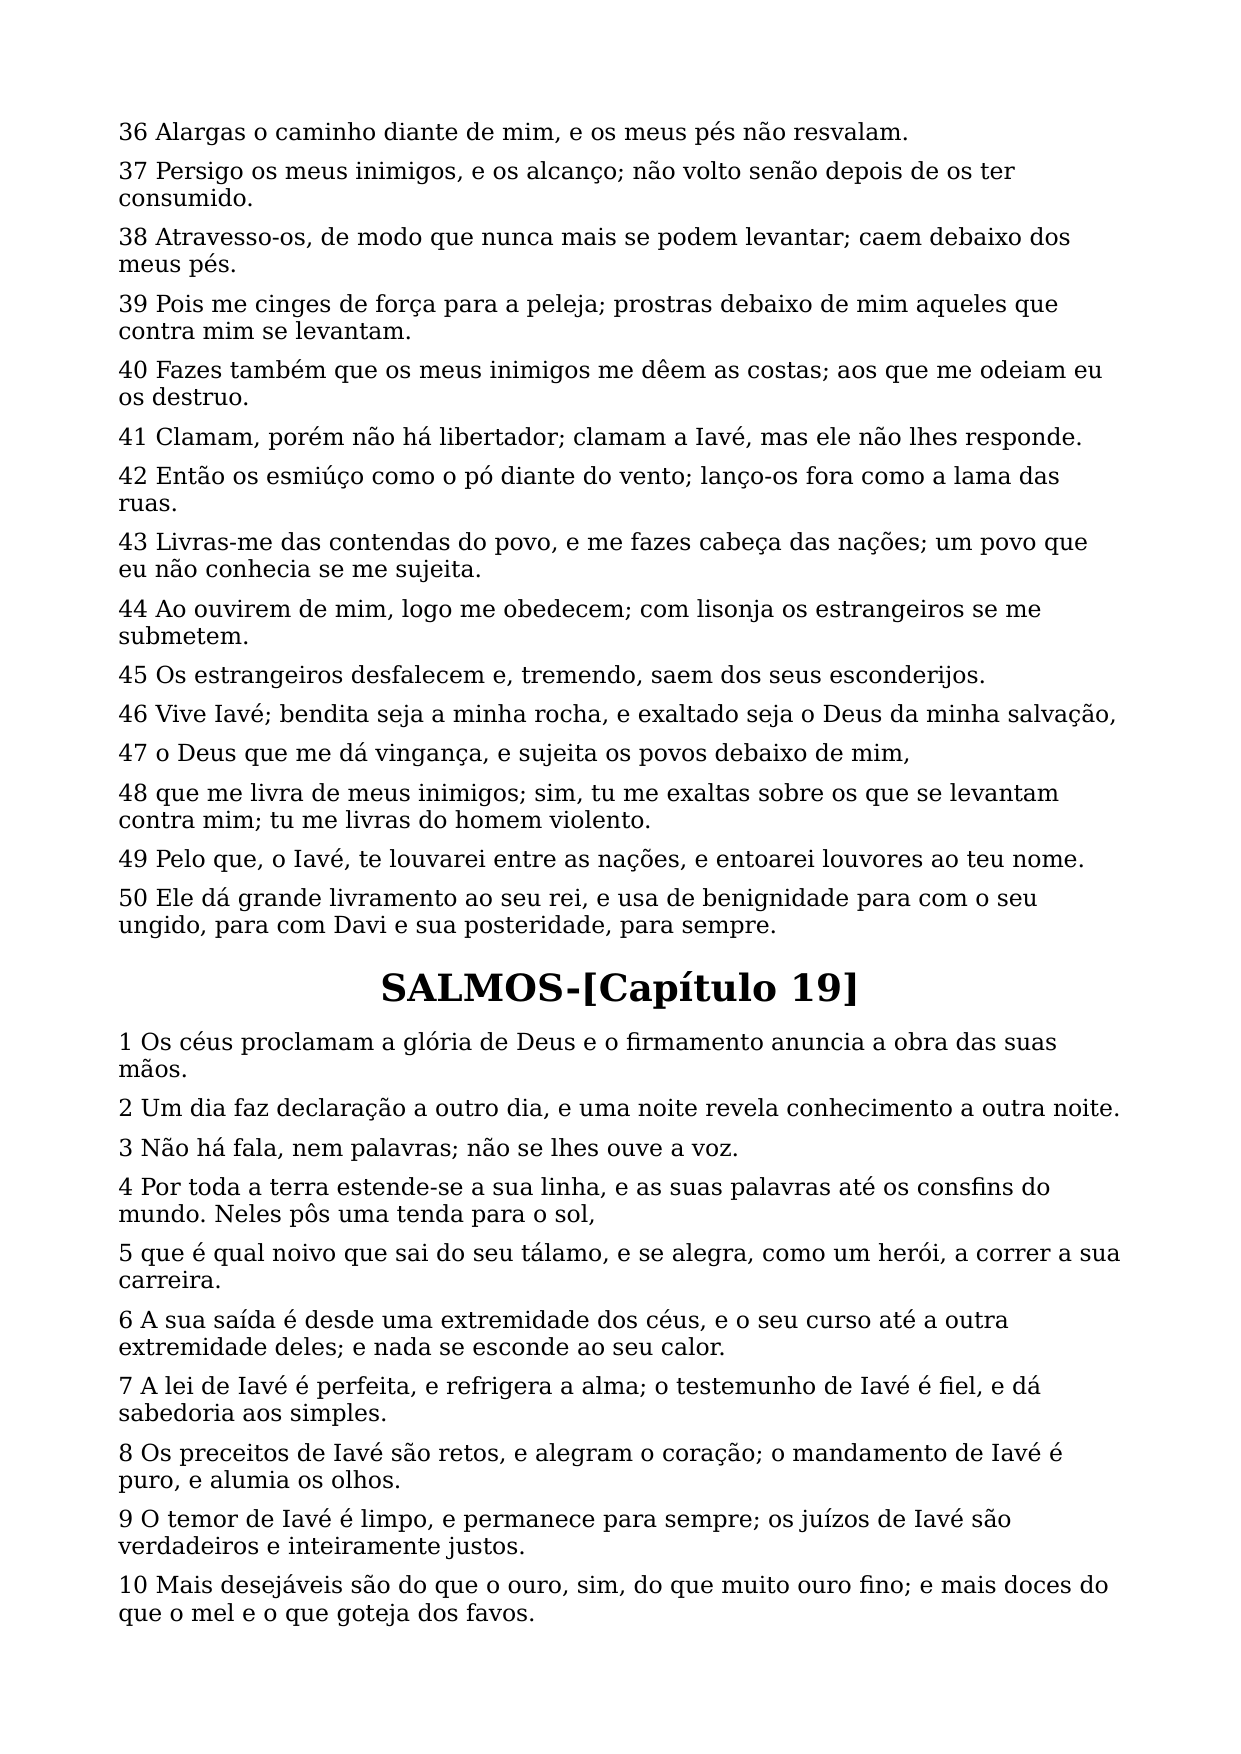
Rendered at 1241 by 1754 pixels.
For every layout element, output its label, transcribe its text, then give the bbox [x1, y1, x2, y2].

text 37 Persigo os meus inimigos, e os alcanço; não volto senão depois de os ter consumido. [118, 157, 1122, 212]
text 40 Fazes também que os meus inimigos me dêem as costas; aos que me odeiam eu os destruo. [118, 357, 1122, 411]
text 43 Livras-me das contendas do povo, e me fazes cabeça das nações; um povo que eu não conhecia se me sujeita. [118, 529, 1122, 583]
text 8 Os preceitos de Iavé são retos, e alegram o coração; o mandamento de Iavé é puro, e alumia os olhos. [118, 1439, 1122, 1494]
text 9 O temor de Iavé é limpo, e permanece para sempre; os juízos de Iavé são verdadeiros e inteiramente justos. [118, 1506, 1122, 1560]
text 50 Ele dá grande livramento ao seu rei, e usa de benignidade para com o seu ungido, para com Davi e sua posteridade, para sempre. [118, 885, 1122, 939]
subtitle SALMOS-[Capítulo 19] [118, 966, 1122, 1010]
text 1 Os céus proclamam a glória de Deus e o firmamento anuncia a obra das suas mãos. [118, 1029, 1122, 1083]
text 6 A sua saída é desde uma extremidade dos céus, e o seu curso até a outra extremidade deles; e nada se esconde ao seu calor. [118, 1306, 1122, 1361]
text 47 o Deus que me dá vingança, e sujeita os povos debaixo de mim, [118, 740, 1122, 767]
text 44 Ao ouvirem de mim, logo me obedecem; com lisonja os estrangeiros se me submetem. [118, 595, 1122, 650]
text 3 Não há fala, nem palavras; não se lhes ouve a voz. [118, 1134, 1122, 1162]
text 4 Por toda a terra estende-se a sua linha, e as suas palavras até os consfins do mundo. Neles pôs uma tenda para o sol, [118, 1173, 1122, 1228]
text 7 A lei de Iavé é perfeita, e refrigera a alma; o testemunho de Iavé é fiel, e dá sabedoria aos simples. [118, 1373, 1122, 1427]
text 36 Alargas o caminho diante de mim, e os meus pés não resvalam. [118, 118, 1122, 145]
text 10 Mais desejáveis são do que o ouro, sim, do que muito ouro fino; e mais doces do que o mel e o que goteja dos favos. [118, 1572, 1122, 1627]
text 48 que me livra de meus inimigos; sim, tu me exaltas sobre os que se levantam contra mim; tu me livras do homem violento. [118, 779, 1122, 834]
text 5 que é qual noivo que sai do seu tálamo, e se alegra, como um herói, a correr a sua carreira. [118, 1240, 1122, 1294]
text 42 Então os esmiúço como o pó diante do vento; lanço-os fora como a lama das ruas. [118, 462, 1122, 517]
text 38 Atravesso-os, de modo que nunca mais se podem levantar; caem debaixo dos meus pés. [118, 224, 1122, 278]
text 41 Clamam, porém não há libertador; clamam a Iavé, mas ele não lhes responde. [118, 423, 1122, 450]
text 39 Pois me cinges de força para a peleja; prostras debaixo de mim aqueles que contra mim se levantam. [118, 290, 1122, 345]
text 46 Vive Iavé; bendita seja a minha rocha, e exaltado seja o Deus da minha salvação, [118, 701, 1122, 728]
text 2 Um dia faz declaração a outro dia, e uma noite revela conhecimento a outra noite. [118, 1095, 1122, 1122]
text 49 Pelo que, o Iavé, te louvarei entre as nações, e entoarei louvores ao teu nome. [118, 846, 1122, 873]
text 45 Os estrangeiros desfalecem e, tremendo, saem dos seus esconderijos. [118, 662, 1122, 689]
